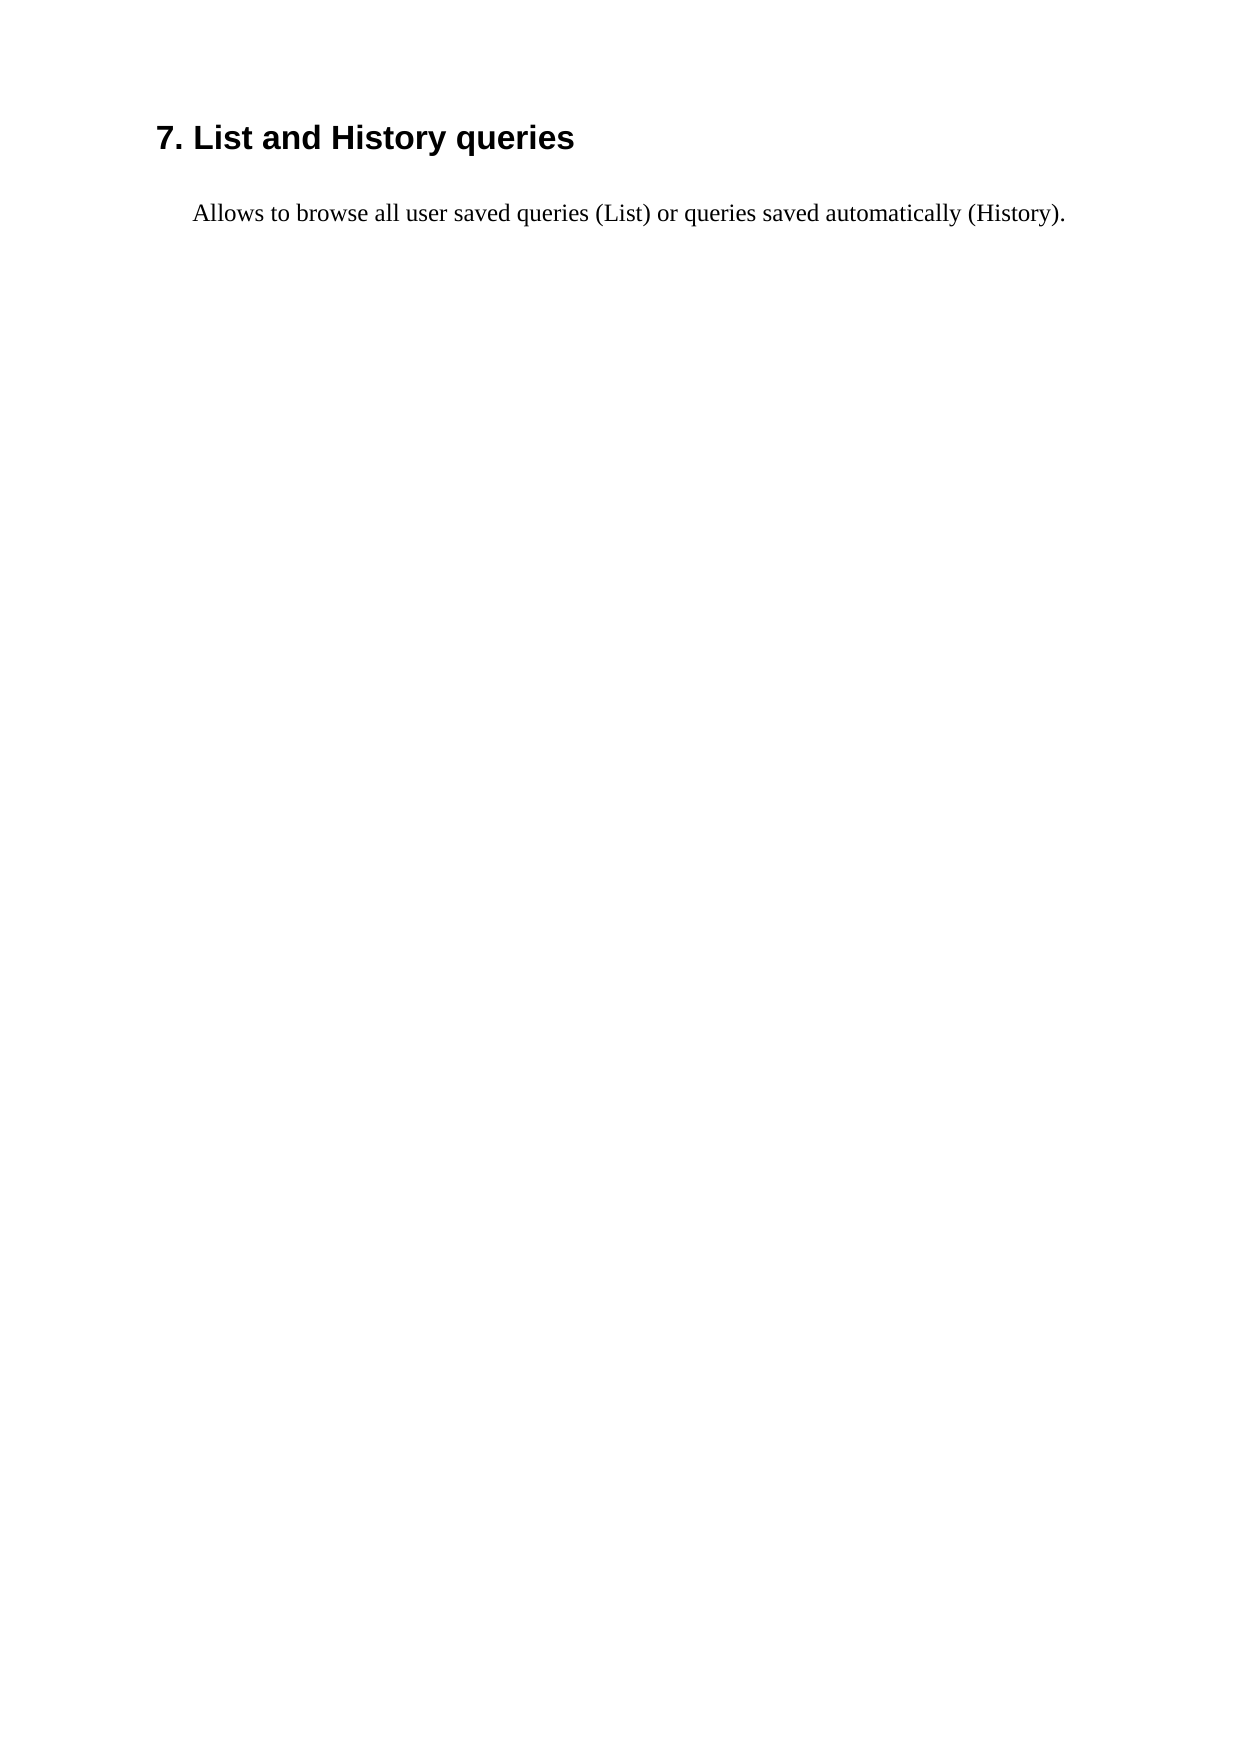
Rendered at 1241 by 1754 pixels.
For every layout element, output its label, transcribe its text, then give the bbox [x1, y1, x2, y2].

subtitle List and History queries [156, 118, 1122, 157]
text Allows to browse all user saved queries (List) or queries saved automatically (History). [118, 198, 1122, 227]
